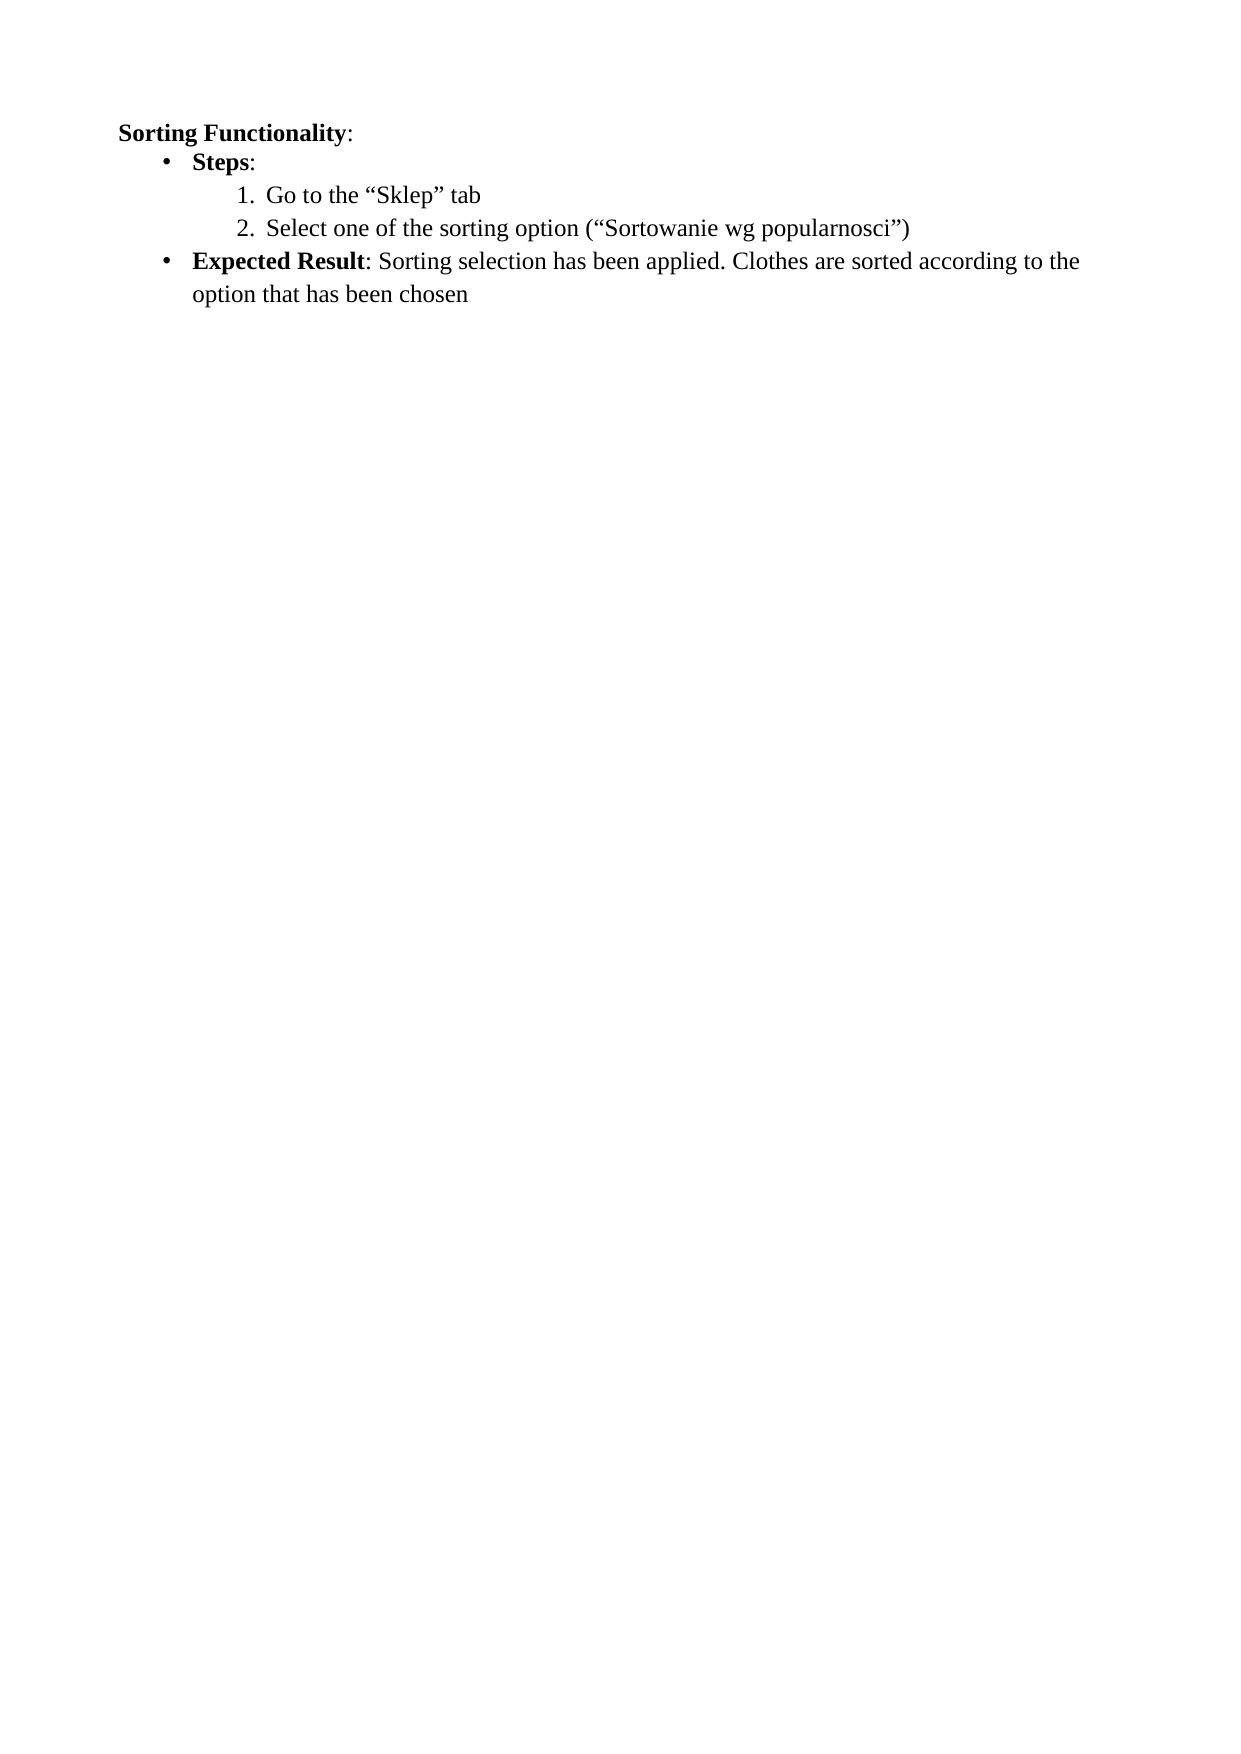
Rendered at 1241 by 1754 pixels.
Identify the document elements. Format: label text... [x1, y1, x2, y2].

list Steps: [162, 147, 1122, 176]
list Select one of the sorting option (“Sortowanie wg popularnosci”) [236, 213, 1122, 242]
list Expected Result: Sorting selection has been applied. Clothes are sorted according to the option that has been chosen [162, 246, 1122, 308]
list Go to the “Sklep” tab [236, 180, 1122, 209]
text Sorting Functionality: [118, 118, 1122, 147]
